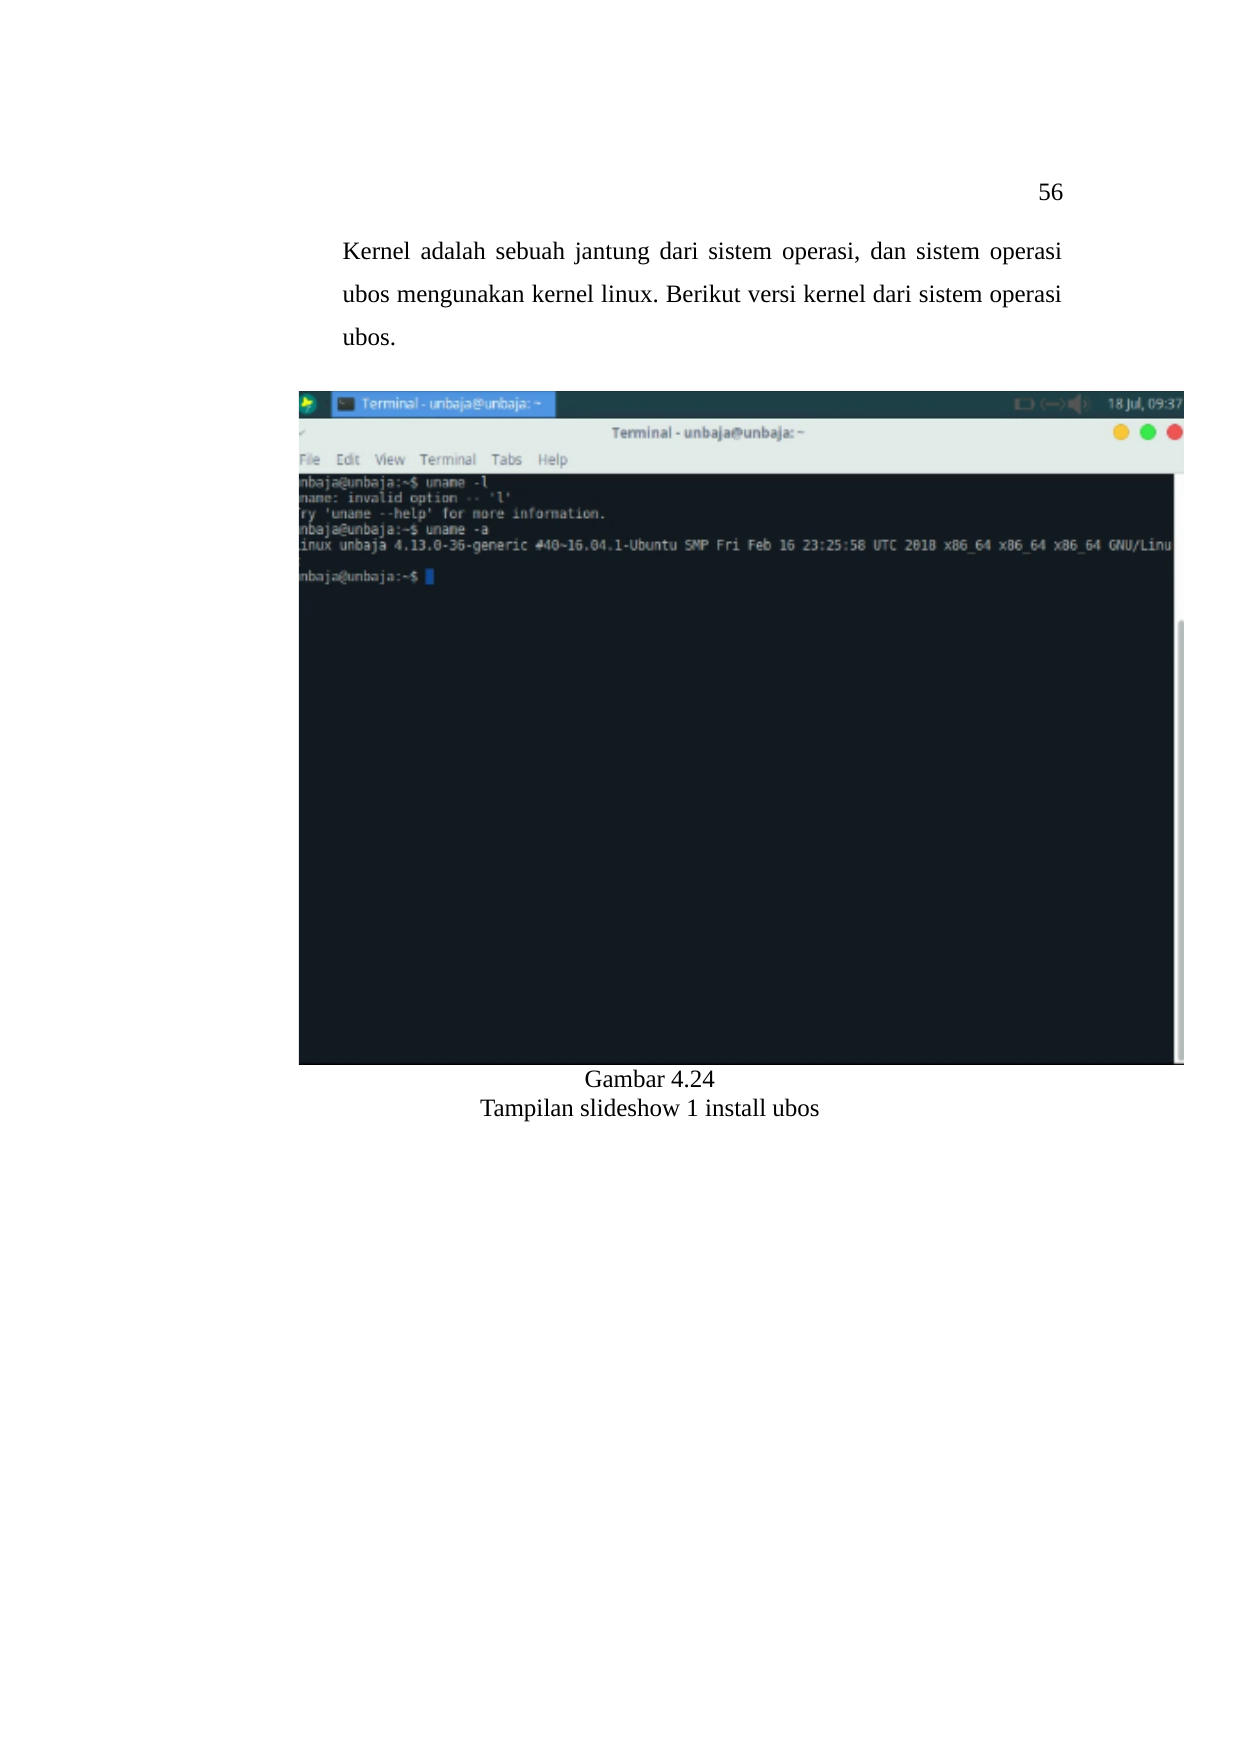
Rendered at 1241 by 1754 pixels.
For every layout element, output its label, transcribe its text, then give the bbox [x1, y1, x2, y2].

text Kernel adalah sebuah jantung dari sistem operasi, dan sistem operasi ubos mengunakan kernel linux. Berikut versi kernel dari sistem operasi ubos. [342, 236, 1063, 351]
picture [298, 391, 1184, 1065]
text Gambar 4.24 [236, 366, 1063, 1093]
text Tampilan slideshow 1 install ubos [236, 1093, 1063, 1122]
